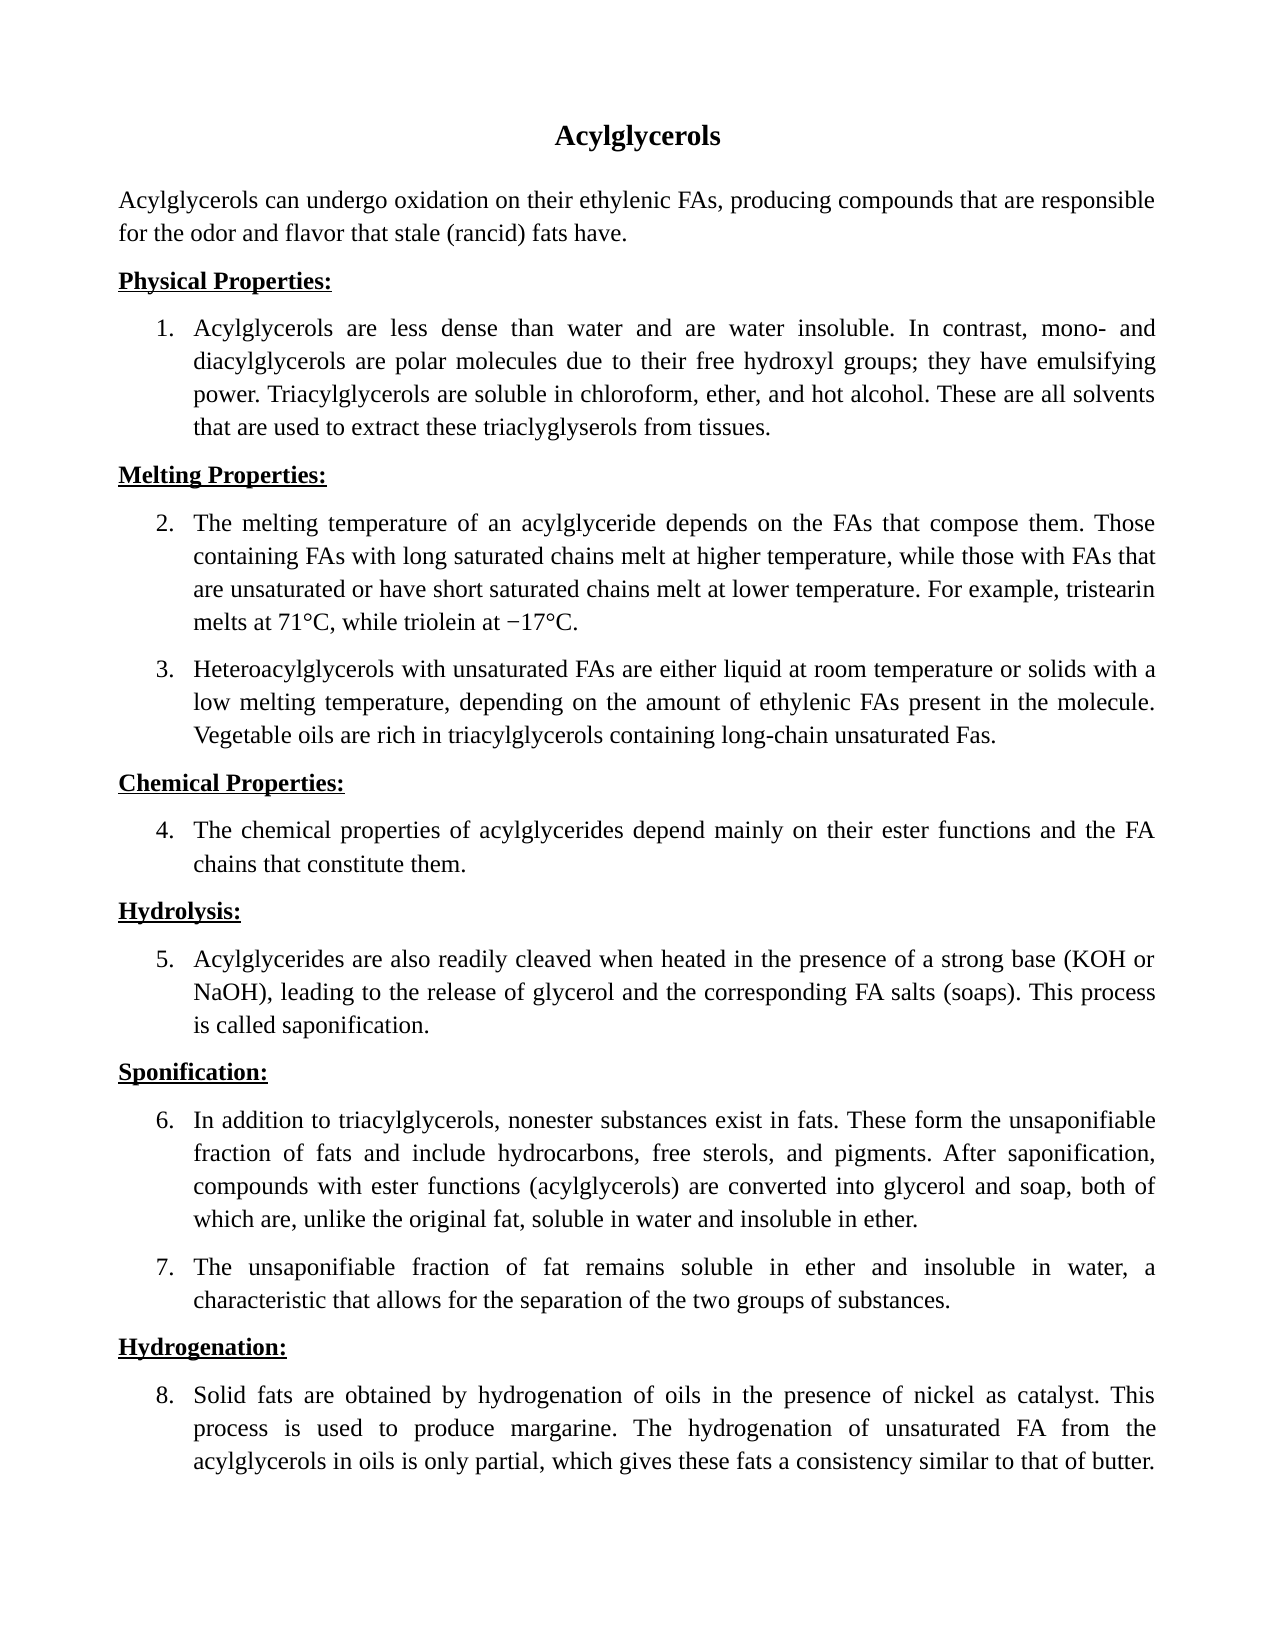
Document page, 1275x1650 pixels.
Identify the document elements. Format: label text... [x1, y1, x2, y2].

list The chemical properties of acylglycerides depend mainly on their ester functions and the FA chains that constitute them. [156, 816, 1157, 877]
list Acylglycerols are less dense than water and are water insoluble. In contrast, mono- and diacylglycerols are polar molecules due to their free hydroxyl groups; they have emulsifying power. Triacylglycerols are soluble in chloroform, ether, and hot alcohol. These are all solvents that are used to extract these triaclyglyserols from tissues. [156, 313, 1157, 441]
text Acylglycerols can undergo oxidation on their ethylenic FAs, producing compounds that are responsible for the odor and flavor that stale (rancid) fats have. [118, 185, 1157, 247]
text Melting Properties: [118, 460, 1157, 489]
text Physical Properties: [118, 266, 1157, 294]
text Acylglycerols [118, 118, 1157, 152]
list Acylglycerides are also readily cleaved when heated in the presence of a strong base (KOH or NaOH), leading to the release of glycerol and the corresponding FA salts (soaps). This process is called saponification. [156, 944, 1157, 1039]
text Sponification: [118, 1057, 1157, 1086]
list The unsaponifiable fraction of fat remains soluble in ether and insoluble in water, a characteristic that allows for the separation of the two groups of substances. [156, 1252, 1157, 1313]
text Hydrolysis: [118, 896, 1157, 925]
text Hydrogenation: [118, 1332, 1157, 1361]
list The melting temperature of an acylglyceride depends on the FAs that compose them. Those containing FAs with long saturated chains melt at higher temperature, while those with FAs that are unsaturated or have short saturated chains melt at lower temperature. For example, tristearin melts at 71°C, while triolein at −17°C. [156, 508, 1157, 636]
list Heteroacylglycerols with unsaturated FAs are either liquid at room temperature or solids with a low melting temperature, depending on the amount of ethylenic FAs present in the molecule. Vegetable oils are rich in triacylglycerols containing long-chain unsaturated Fas. [156, 654, 1157, 749]
list Solid fats are obtained by hydrogenation of oils in the presence of nickel as catalyst. This process is used to produce margarine. The hydrogenation of unsaturated FA from the acylglycerols in oils is only partial, which gives these fats a consistency similar to that of butter. [156, 1380, 1157, 1475]
list In addition to triacylglycerols, nonester substances exist in fats. These form the unsaponifiable fraction of fats and include hydrocarbons, free sterols, and pigments. After saponification, compounds with ester functions (acylglycerols) are converted into glycerol and soap, both of which are, unlike the original fat, soluble in water and insoluble in ether. [156, 1105, 1157, 1233]
text Chemical Properties: [118, 768, 1157, 797]
